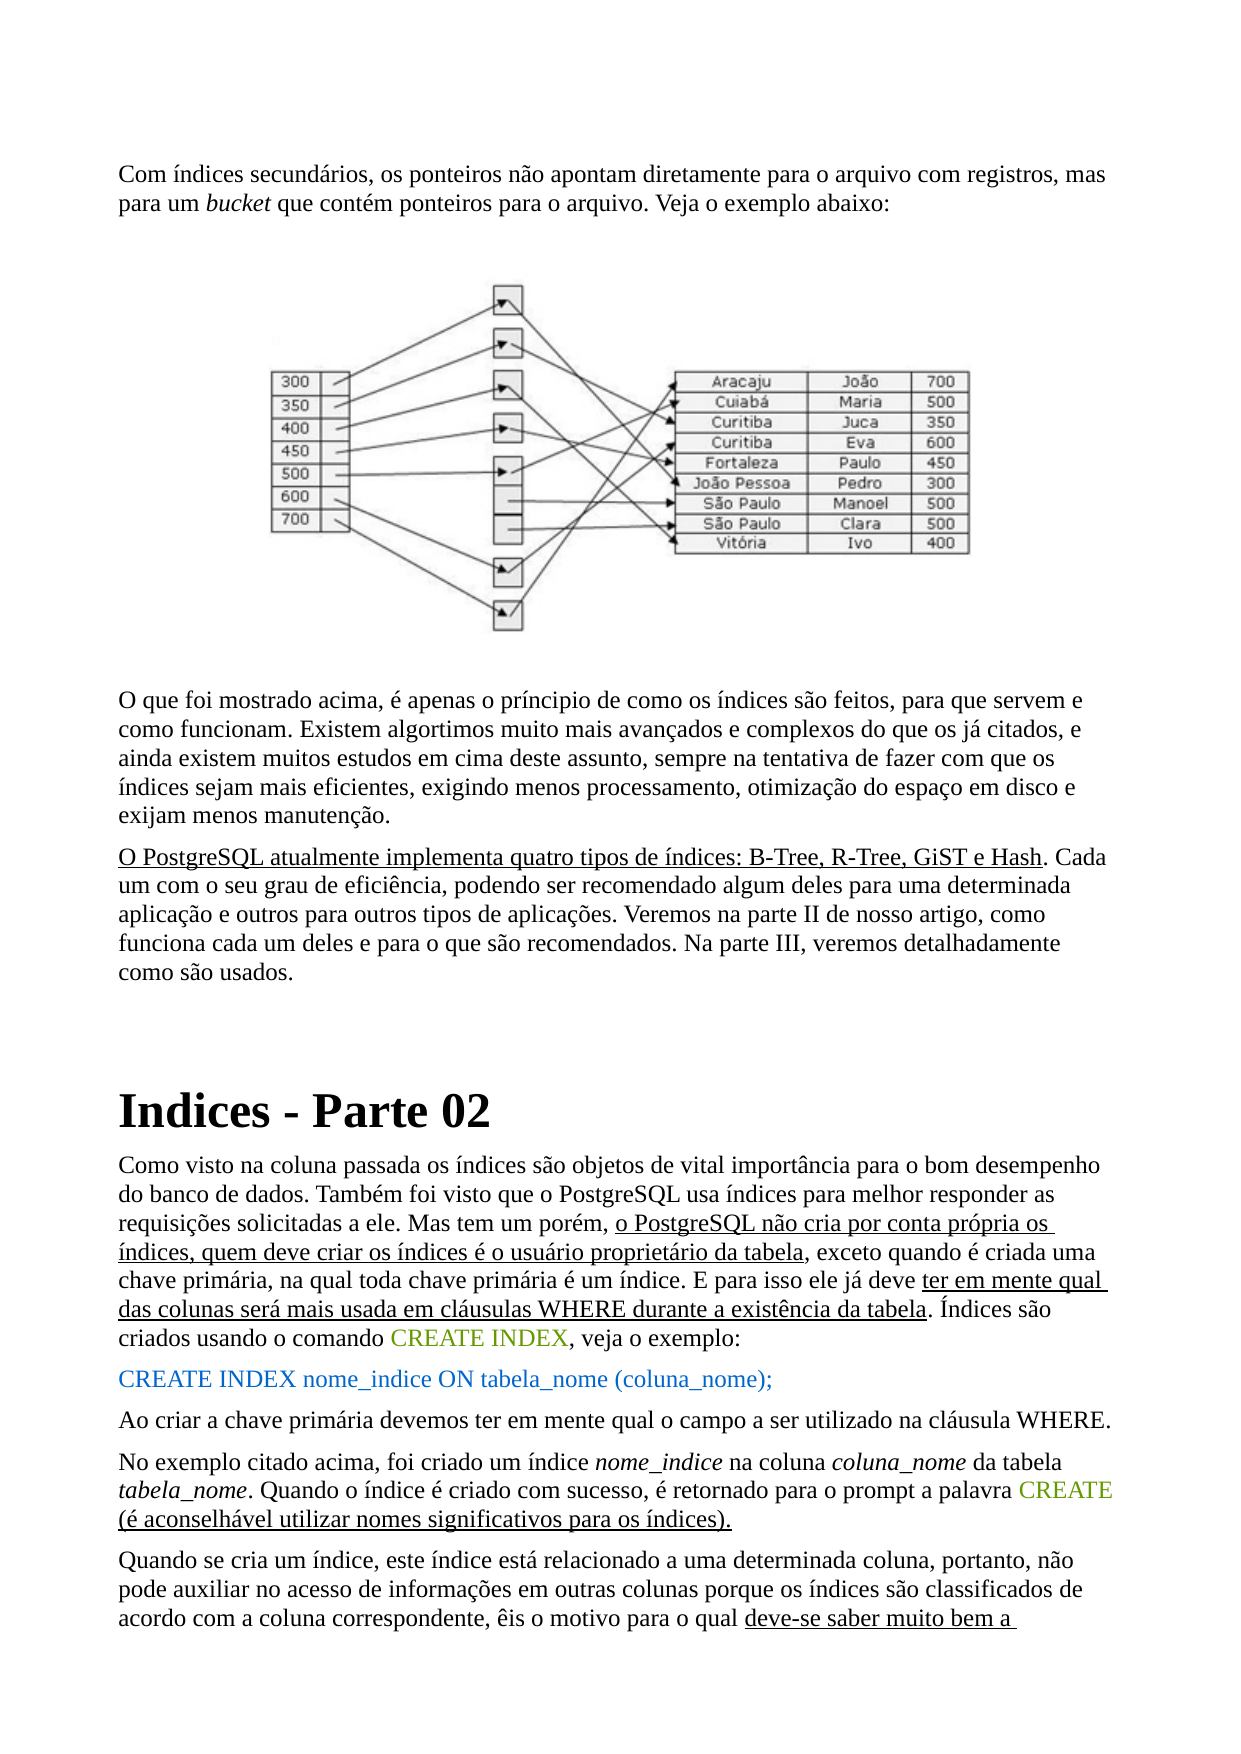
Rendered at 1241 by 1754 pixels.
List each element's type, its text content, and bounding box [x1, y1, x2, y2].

text Como visto na coluna passada os índices são objetos de vital importância para o bom desempenho do banco de dados. Também foi visto que o PostgreSQL usa índices para melhor responder as requisições solicitadas a ele. Mas tem um porém, o PostgreSQL não cria por conta própria os índices, quem deve criar os índices é o usuário proprietário da tabela, exceto quando é criada uma chave primária, na qual toda chave primária é um índice. E para isso ele já deve ter em mente qual das colunas será mais usada em cláusulas WHERE durante a existência da tabela. Índices são criados usando o comando CREATE INDEX, veja o exemplo: [118, 1150, 1122, 1352]
text Quando se cria um índice, este índice está relacionado a uma determinada coluna, portanto, não pode auxiliar no acesso de informações em outras colunas porque os índices são classificados de acordo com a coluna correspondente, êis o motivo para o qual deve-se saber muito bem a [118, 1545, 1122, 1632]
text CREATE INDEX nome_indice ON tabela_nome (coluna_nome); [118, 1364, 1122, 1393]
text Ao criar a chave primária devemos ter em mente qual o campo a ser utilizado na cláusula WHERE. [118, 1405, 1122, 1434]
text No exemplo citado acima, foi criado um índice nome_indice na coluna coluna_nome da tabela tabela_nome. Quando o índice é criado com sucesso, é retornado para o prompt a palavra CREATE (é aconselhável utilizar nomes significativos para os índices). [118, 1447, 1122, 1533]
text O PostgreSQL atualmente implementa quatro tipos de índices: B-Tree, R-Tree, GiST e Hash. Cada um com o seu grau de eficiência, podendo ser recomendado algum deles para uma determinada aplicação e outros para outros tipos de aplicações. Veremos na parte II de nosso artigo, como funciona cada um deles e para o que são recomendados. Na parte III, veremos detalhadamente como são usados. [118, 842, 1122, 985]
text O que foi mostrado acima, é apenas o príncipio de como os índices são feitos, para que servem e como funcionam. Existem algortimos muito mais avançados e complexos do que os já citados, e ainda existem muitos estudos em cima deste assunto, sempre na tentativa de fazer com que os índices sejam mais eficientes, exigindo menos processamento, otimização do espaço em disco e exijam menos manutenção. [118, 685, 1122, 829]
text Com índices secundários, os ponteiros não apontam diretamente para o arquivo com registros, mas para um bucket que contém ponteiros para o arquivo. Veja o exemplo abaixo: [118, 159, 1122, 217]
picture [268, 270, 972, 644]
subtitle Indices - Parte 02 [118, 1080, 1122, 1138]
